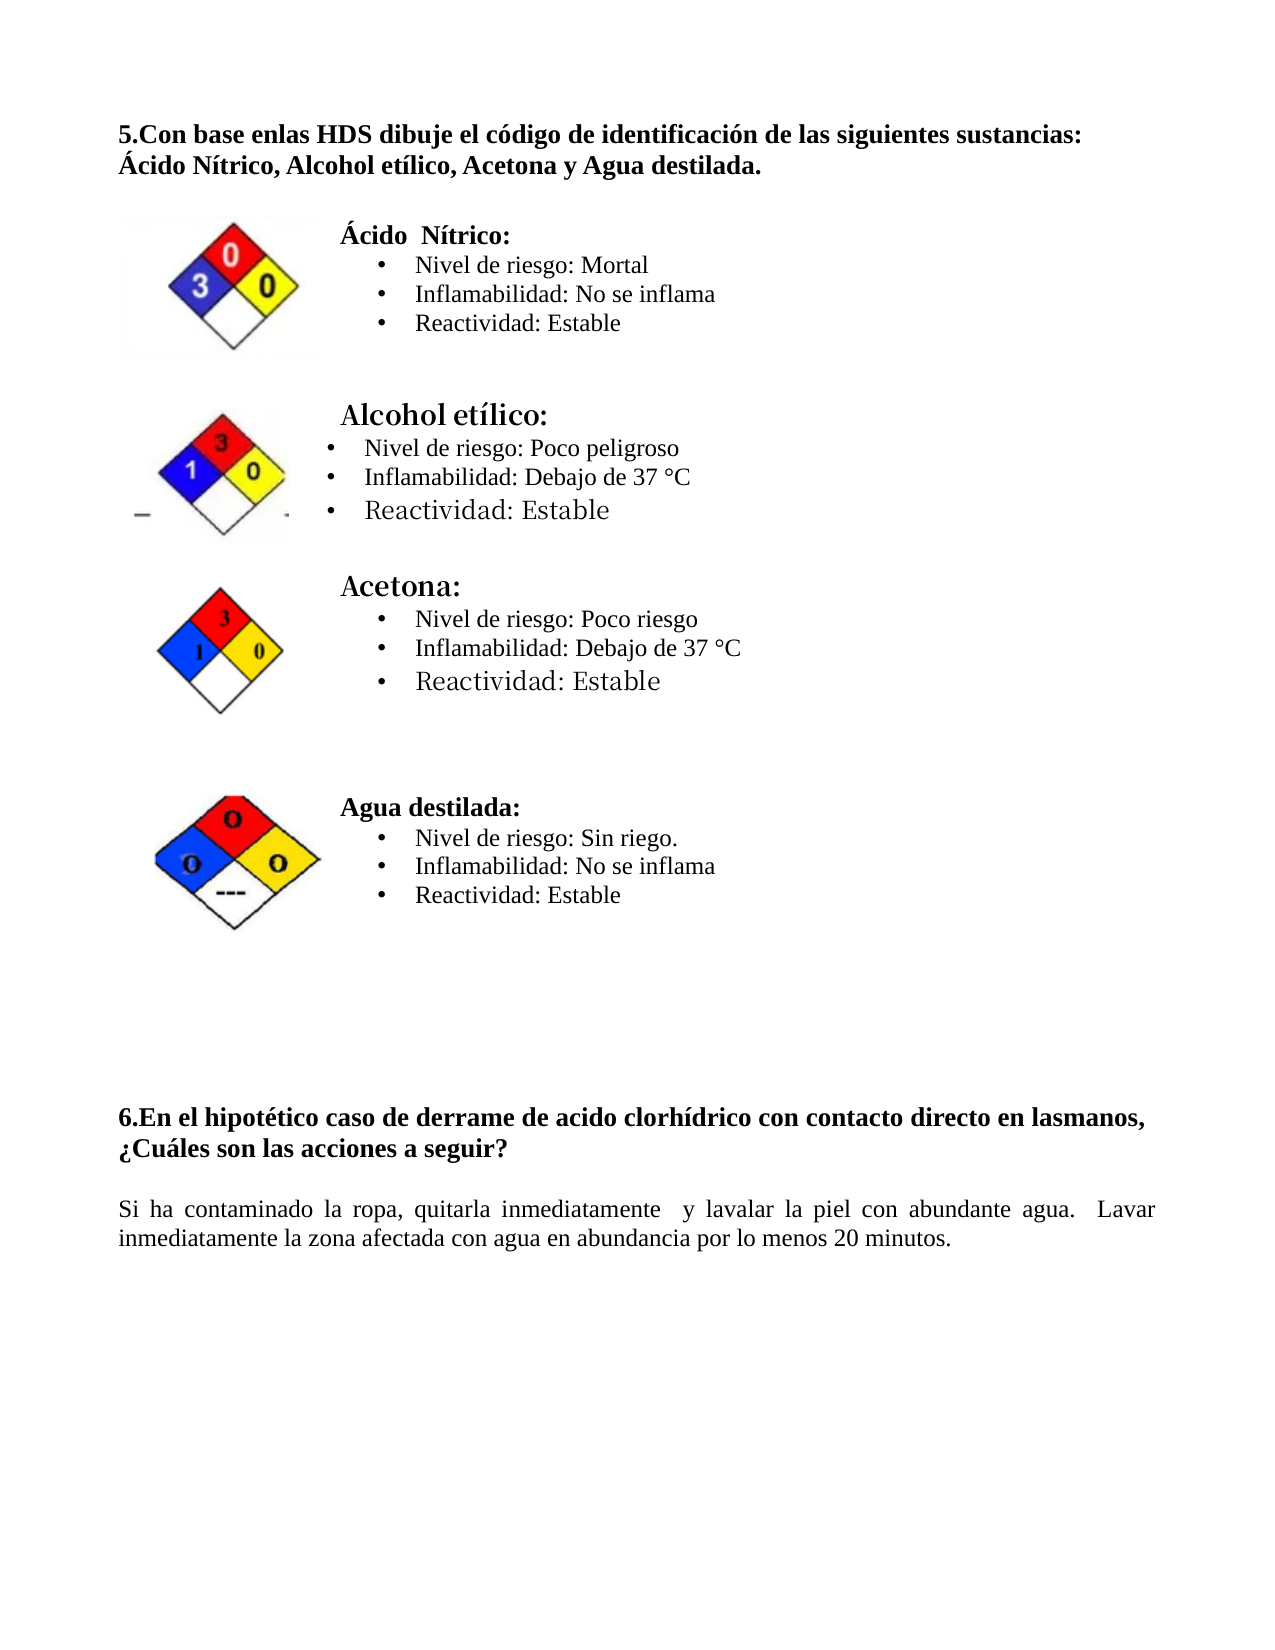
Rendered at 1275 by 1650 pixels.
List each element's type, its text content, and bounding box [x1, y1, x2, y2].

list Inflamabilidad: No se inflama [377, 851, 1157, 880]
text [118, 791, 152, 823]
text 6.En el hipotético caso de derrame de acido clorhídrico con contacto directo en lasmanos, ¿Cuáles son las acciones a seguir? [118, 1101, 1157, 1163]
picture [123, 216, 318, 359]
text Alcohol etílico: [118, 394, 1157, 433]
list Reactividad: Estable [377, 662, 1157, 698]
list Nivel de riesgo: Poco peligroso [289, 433, 1157, 462]
list Inflamabilidad: Debajo de 37 °C [377, 633, 1157, 662]
picture [152, 790, 328, 934]
list Inflamabilidad: Debajo de 37 °C [289, 462, 1157, 491]
text Ácido Nítrico: [318, 219, 1157, 251]
picture [150, 578, 301, 731]
text Acetona: [118, 566, 1157, 604]
list Nivel de riesgo: Sin riego. [377, 823, 1157, 851]
text Agua destilada: [328, 791, 1157, 823]
picture [134, 404, 289, 547]
list Inflamabilidad: No se inflama [377, 279, 1157, 308]
list Reactividad: Estable [377, 308, 1157, 337]
list Reactividad: Estable [289, 491, 1157, 527]
text 5.Con base enlas HDS dibuje el código de identificación de las siguientes sustancias: Ácido Nítrico, Alcohol etílico, Acetona y Agua destilada. [118, 118, 1157, 180]
list Nivel de riesgo: Poco riesgo [377, 604, 1157, 633]
list Reactividad: Estable [377, 880, 1157, 909]
text Si ha contaminado la ropa, quitarla inmediatamente y lavalar la piel con abundante agua. Lavar inmediatamente la zona afectada con agua en abundancia por lo menos 20 minutos. [118, 1194, 1157, 1252]
list Nivel de riesgo: Mortal [377, 251, 1157, 279]
